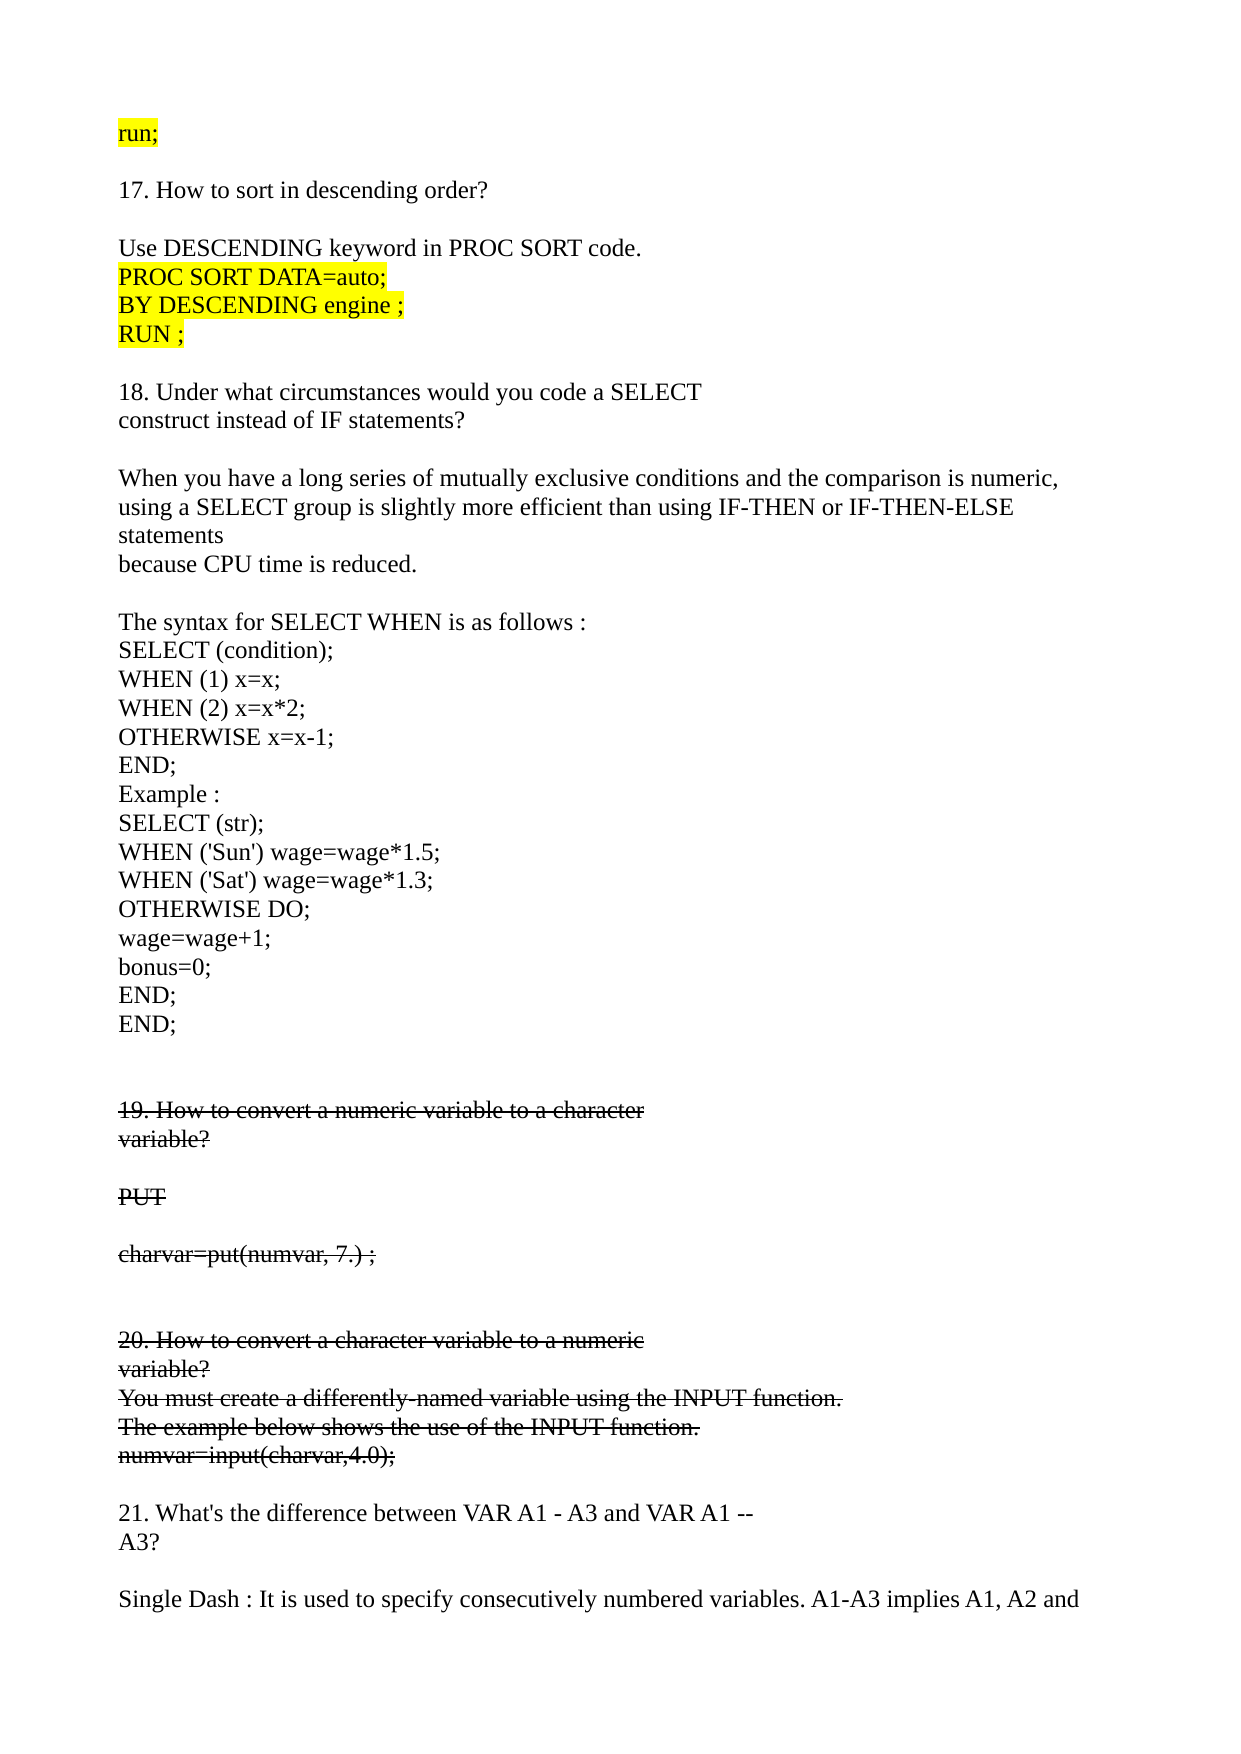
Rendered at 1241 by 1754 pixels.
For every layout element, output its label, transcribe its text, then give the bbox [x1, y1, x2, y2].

text wage=wage+1; [118, 923, 1122, 952]
text 21. What's the difference between VAR A1 - A3 and VAR A1 -- [118, 1498, 1122, 1527]
text WHEN ('Sat') wage=wage*1.3; [118, 866, 1122, 894]
text The example below shows the use of the INPUT function. [118, 1412, 1122, 1441]
text numvar=input(charvar,4.0); [118, 1441, 1122, 1469]
text OTHERWISE DO; [118, 894, 1122, 923]
text variable? [118, 1124, 1122, 1153]
text run; [118, 118, 1122, 147]
text Example : [118, 779, 1122, 808]
text PUT [118, 1182, 1122, 1211]
text PROC SORT DATA=auto; [118, 262, 1122, 291]
text Use DESCENDING keyword in PROC SORT code. [118, 233, 1122, 262]
text bonus=0; [118, 952, 1122, 981]
text 17. How to sort in descending order? [118, 176, 1122, 204]
text END; [118, 751, 1122, 779]
text 19. How to convert a numeric variable to a character [118, 1096, 1122, 1124]
text 20. How to convert a character variable to a numeric [118, 1326, 1122, 1354]
text Single Dash : It is used to specify consecutively numbered variables. A1-A3 implies A1, A2 and [118, 1584, 1122, 1613]
text The syntax for SELECT WHEN is as follows : [118, 607, 1122, 636]
text variable? [118, 1354, 1122, 1383]
text WHEN ('Sun') wage=wage*1.5; [118, 837, 1122, 866]
text SELECT (str); [118, 808, 1122, 837]
text using a SELECT group is slightly more efficient than using IF-THEN or IF-THEN-ELSE statements [118, 492, 1122, 549]
text 18. Under what circumstances would you code a SELECT [118, 377, 1122, 406]
text END; [118, 981, 1122, 1009]
text WHEN (2) x=x*2; [118, 693, 1122, 722]
text SELECT (condition); [118, 636, 1122, 664]
text BY DESCENDING engine ; [118, 291, 1122, 319]
text You must create a differently-named variable using the INPUT function. [118, 1383, 1122, 1412]
text OTHERWISE x=x-1; [118, 722, 1122, 751]
text When you have a long series of mutually exclusive conditions and the comparison is numeric, [118, 463, 1122, 492]
text WHEN (1) x=x; [118, 664, 1122, 693]
text RUN ; [118, 319, 1122, 348]
text charvar=put(numvar, 7.) ; [118, 1239, 1122, 1268]
text END; [118, 1009, 1122, 1038]
text because CPU time is reduced. [118, 549, 1122, 578]
text A3? [118, 1527, 1122, 1556]
text construct instead of IF statements? [118, 406, 1122, 434]
